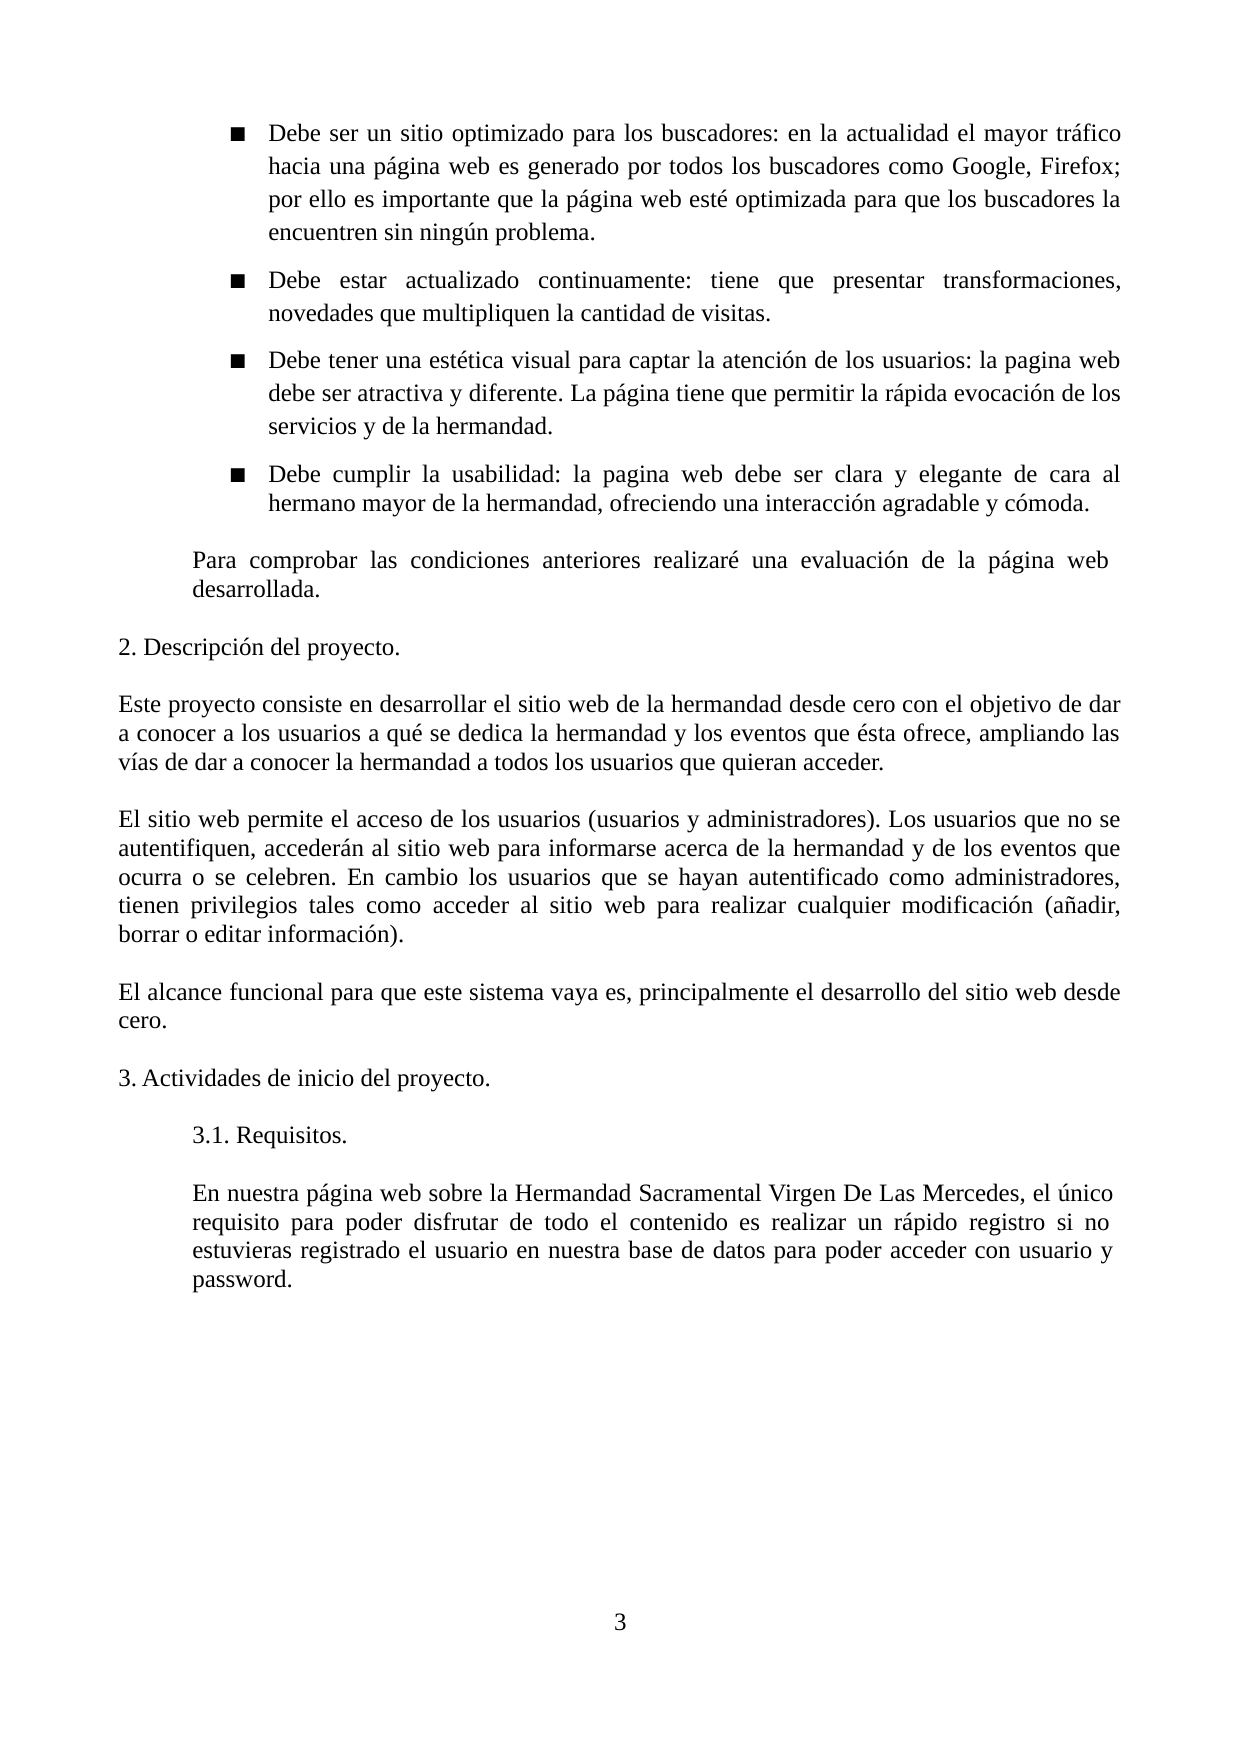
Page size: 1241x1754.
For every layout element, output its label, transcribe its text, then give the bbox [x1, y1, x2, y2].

text Este proyecto consiste en desarrollar el sitio web de la hermandad desde cero con el objetivo de dar a conocer a los usuarios a qué se dedica la hermandad y los eventos que ésta ofrece, ampliando las vías de dar a conocer la hermandad a todos los usuarios que quieran acceder. [118, 689, 1122, 775]
list Debe tener una estética visual para captar la atención de los usuarios: la pagina web debe ser atractiva y diferente. La página tiene que permitir la rápida evocación de los servicios y de la hermandad. [231, 345, 1122, 440]
list Debe estar actualizado continuamente: tiene que presentar transformaciones, novedades que multipliquen la cantidad de visitas. [231, 265, 1122, 327]
text 3. Actividades de inicio del proyecto. [118, 1063, 1122, 1092]
text En nuestra página web sobre la Hermandad Sacramental Virgen De Las Mercedes, el único requisito para poder disfrutar de todo el contenido es realizar un rápido registro si no estuvieras registrado el usuario en nuestra base de datos para poder acceder con usuario y password. [118, 1178, 1122, 1293]
list Debe cumplir la usabilidad: la pagina web debe ser clara y elegante de cara al hermano mayor de la hermandad, ofreciendo una interacción agradable y cómoda. [231, 459, 1122, 517]
text Para comprobar las condiciones anteriores realizaré una evaluación de la página web desarrollada. [118, 545, 1122, 603]
list Debe ser un sitio optimizado para los buscadores: en la actualidad el mayor tráfico hacia una página web es generado por todos los buscadores como Google, Firefox; por ello es importante que la página web esté optimizada para que los buscadores la encuentren sin ningún problema. [231, 118, 1122, 246]
text El alcance funcional para que este sistema vaya es, principalmente el desarrollo del sitio web desde cero. [118, 977, 1122, 1034]
text 3.1. Requisitos. [118, 1120, 1122, 1149]
text 2. Descripción del proyecto. [118, 632, 1122, 660]
text El sitio web permite el acceso de los usuarios (usuarios y administradores). Los usuarios que no se autentifiquen, accederán al sitio web para informarse acerca de la hermandad y de los eventos que ocurra o se celebren. En cambio los usuarios que se hayan autentificado como administradores, tienen privilegios tales como acceder al sitio web para realizar cualquier modificación (añadir, borrar o editar información). [118, 804, 1122, 948]
